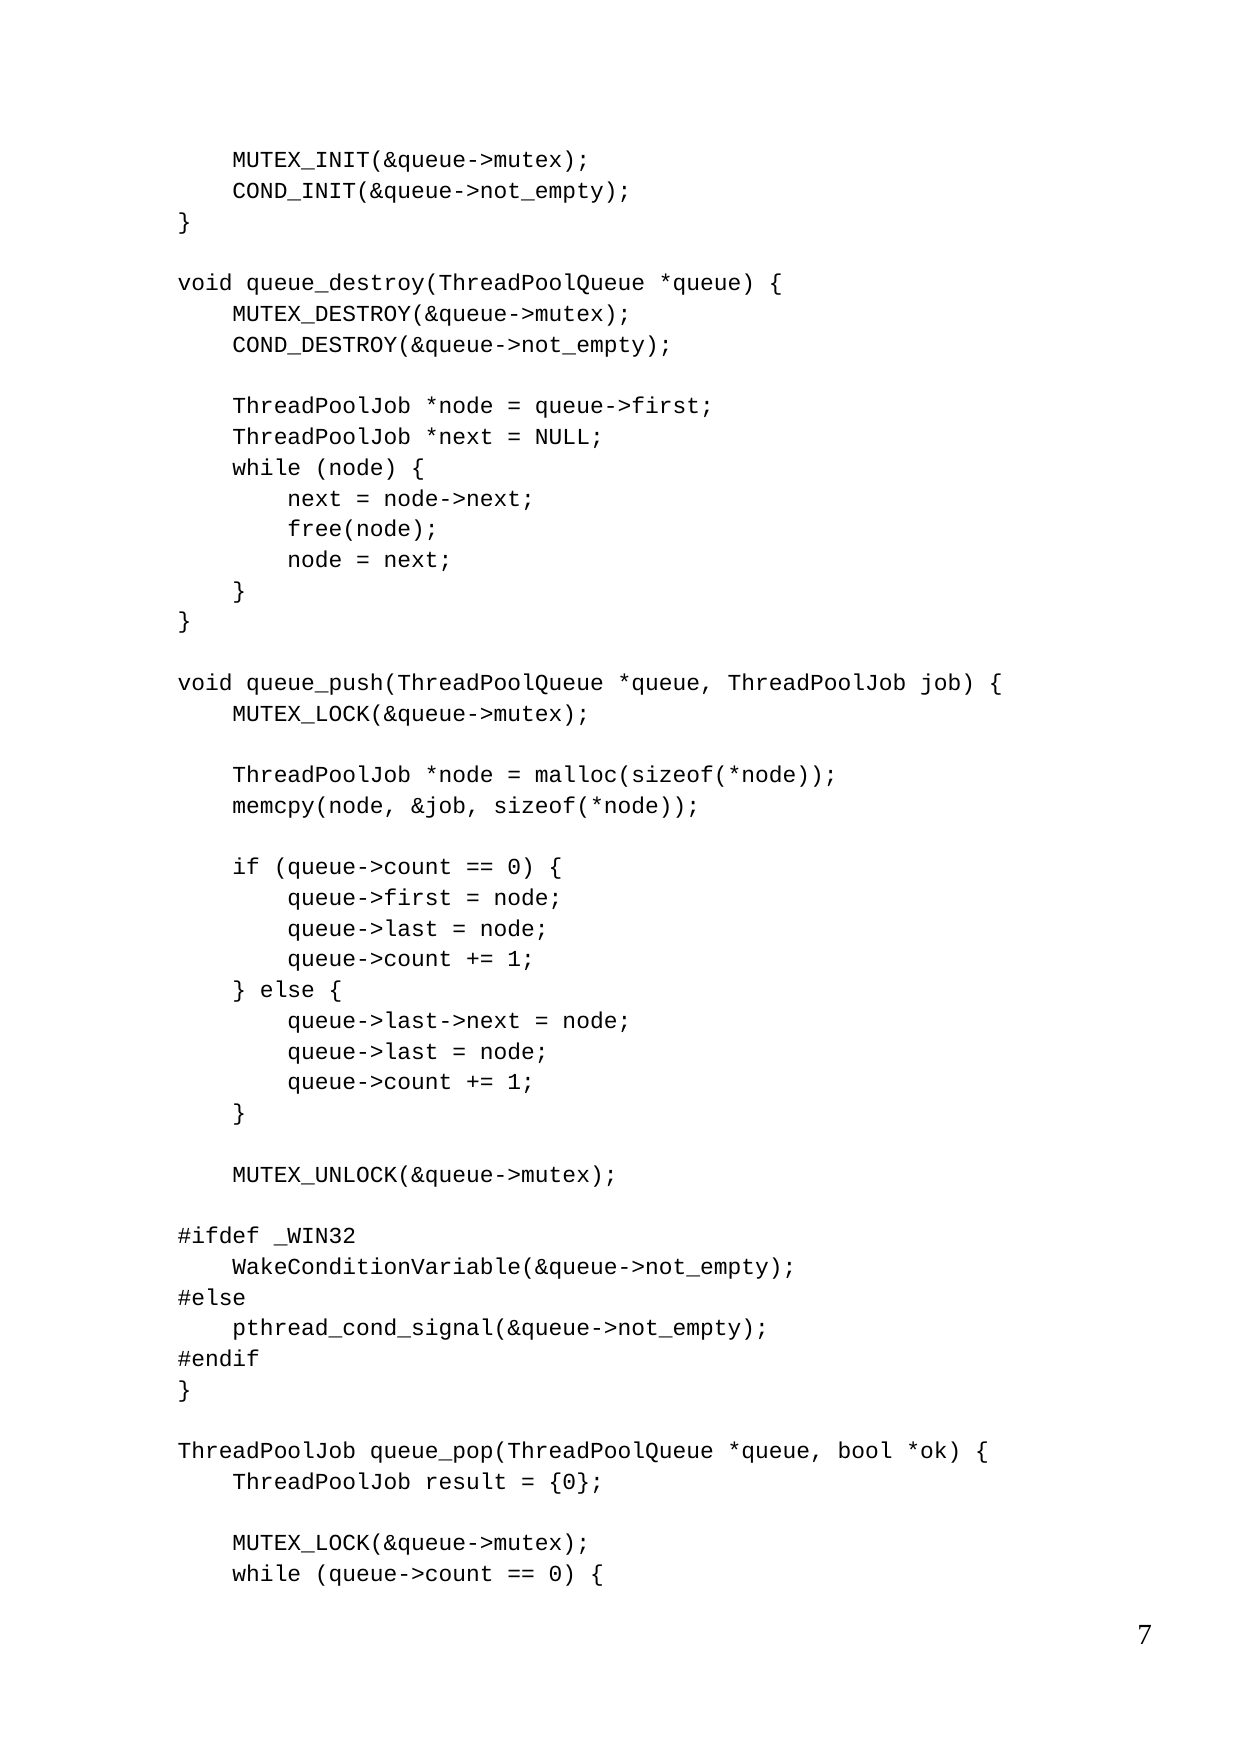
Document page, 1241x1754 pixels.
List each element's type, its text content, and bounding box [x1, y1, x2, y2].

text } [177, 1378, 1170, 1404]
text queue->last = node; [177, 1040, 1170, 1066]
text ThreadPoolJob *node = queue->first; [177, 395, 1170, 421]
text MUTEX_LOCK(&queue->mutex); [177, 702, 1170, 728]
text } [177, 610, 1170, 636]
text queue->first = node; [177, 886, 1170, 912]
text #else [177, 1286, 1170, 1312]
text WakeConditionVariable(&queue->not_empty); [177, 1255, 1170, 1281]
text while (queue->count == 0) { [177, 1562, 1170, 1588]
text } [177, 210, 1170, 236]
text MUTEX_LOCK(&queue->mutex); [177, 1532, 1170, 1558]
text void queue_push(ThreadPoolQueue *queue, ThreadPoolJob job) { [177, 671, 1170, 697]
text COND_INIT(&queue->not_empty); [177, 179, 1170, 206]
text queue->count += 1; [177, 948, 1170, 974]
text MUTEX_UNLOCK(&queue->mutex); [177, 1163, 1170, 1189]
text if (queue->count == 0) { [177, 856, 1170, 882]
text #ifdef _WIN32 [177, 1224, 1170, 1250]
text #endif [177, 1347, 1170, 1373]
text pthread_cond_signal(&queue->not_empty); [177, 1317, 1170, 1342]
text queue->last->next = node; [177, 1009, 1170, 1035]
text while (node) { [177, 456, 1170, 482]
text queue->count += 1; [177, 1071, 1170, 1097]
text void queue_destroy(ThreadPoolQueue *queue) { [177, 272, 1170, 298]
text MUTEX_DESTROY(&queue->mutex); [177, 302, 1170, 328]
text queue->last = node; [177, 917, 1170, 943]
text memcpy(node, &job, sizeof(*node)); [177, 794, 1170, 820]
text ThreadPoolJob *node = malloc(sizeof(*node)); [177, 763, 1170, 789]
text free(node); [177, 518, 1170, 543]
text } [177, 579, 1170, 605]
text ThreadPoolJob queue_pop(ThreadPoolQueue *queue, bool *ok) { [177, 1439, 1170, 1465]
text node = next; [177, 548, 1170, 574]
text } else { [177, 978, 1170, 1004]
text ThreadPoolJob *next = NULL; [177, 425, 1170, 451]
text next = node->next; [177, 487, 1170, 513]
text MUTEX_INIT(&queue->mutex); [177, 149, 1170, 175]
text } [177, 1101, 1170, 1127]
text ThreadPoolJob result = {0}; [177, 1470, 1170, 1496]
text COND_DESTROY(&queue->not_empty); [177, 333, 1170, 359]
